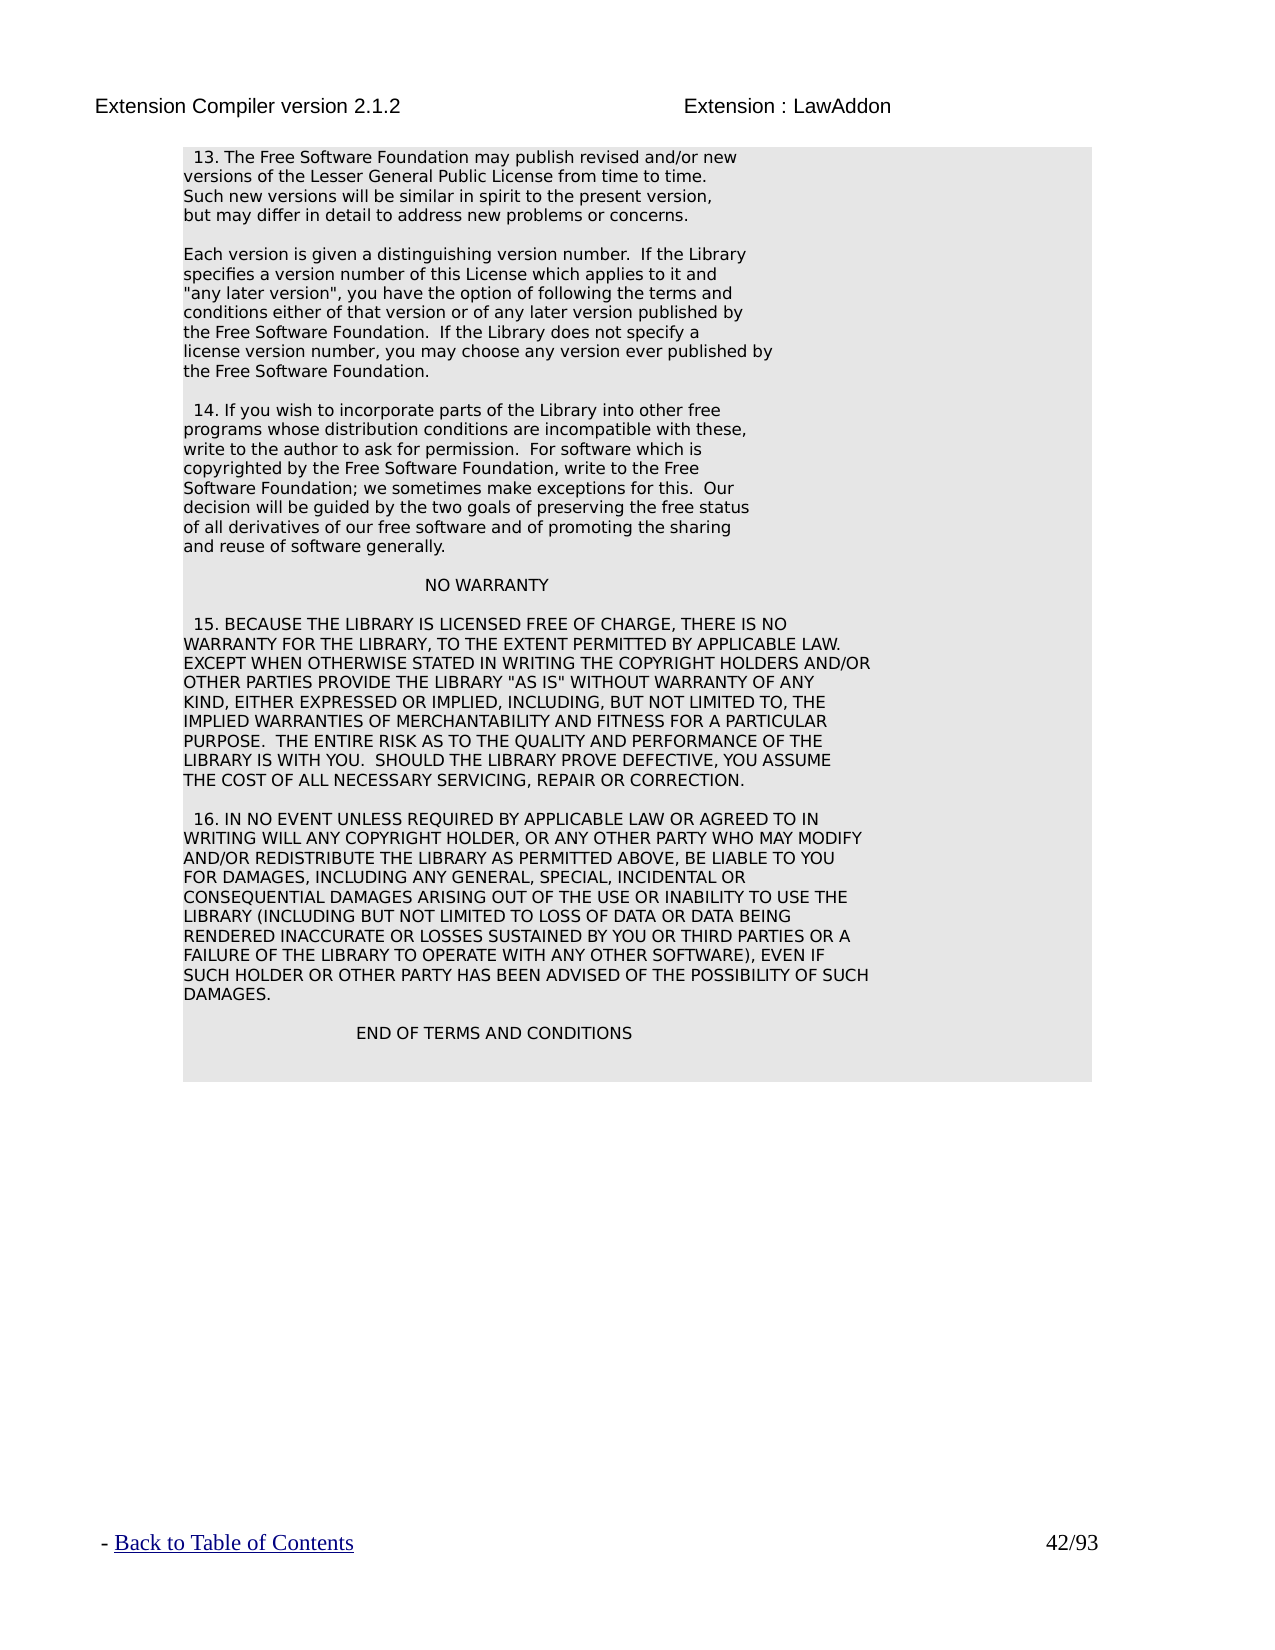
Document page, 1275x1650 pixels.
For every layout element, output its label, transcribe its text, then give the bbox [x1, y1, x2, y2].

text Each version is given a distinguishing version number. If the Library [183, 245, 1092, 264]
text THE COST OF ALL NECESSARY SERVICING, REPAIR OR CORRECTION. [183, 771, 1092, 790]
text decision will be guided by the two goals of preserving the free status [183, 498, 1092, 518]
text OTHER PARTIES PROVIDE THE LIBRARY "AS IS" WITHOUT WARRANTY OF ANY [183, 673, 1092, 693]
text EXCEPT WHEN OTHERWISE STATED IN WRITING THE COPYRIGHT HOLDERS AND/OR [183, 654, 1092, 673]
text write to the author to ask for permission. For software which is [183, 440, 1092, 459]
text programs whose distribution conditions are incompatible with these, [183, 420, 1092, 440]
text FAILURE OF THE LIBRARY TO OPERATE WITH ANY OTHER SOFTWARE), EVEN IF [183, 946, 1092, 966]
text license version number, you may choose any version ever published by [183, 342, 1092, 362]
text and reuse of software generally. [183, 537, 1092, 557]
text conditions either of that version or of any later version published by [183, 303, 1092, 323]
text Software Foundation; we sometimes make exceptions for this. Our [183, 479, 1092, 498]
text Such new versions will be similar in spirit to the present version, [183, 186, 1092, 206]
text 15. BECAUSE THE LIBRARY IS LICENSED FREE OF CHARGE, THERE IS NO [183, 615, 1092, 634]
text FOR DAMAGES, INCLUDING ANY GENERAL, SPECIAL, INCIDENTAL OR [183, 868, 1092, 888]
text KIND, EITHER EXPRESSED OR IMPLIED, INCLUDING, BUT NOT LIMITED TO, THE [183, 693, 1092, 712]
text the Free Software Foundation. If the Library does not specify a [183, 323, 1092, 342]
text of all derivatives of our free software and of promoting the sharing [183, 518, 1092, 537]
text specifies a version number of this License which applies to it and [183, 264, 1092, 284]
text RENDERED INACCURATE OR LOSSES SUSTAINED BY YOU OR THIRD PARTIES OR A [183, 927, 1092, 946]
text copyrighted by the Free Software Foundation, write to the Free [183, 459, 1092, 479]
text END OF TERMS AND CONDITIONS [183, 1024, 1092, 1043]
text WARRANTY FOR THE LIBRARY, TO THE EXTENT PERMITTED BY APPLICABLE LAW. [183, 634, 1092, 654]
text versions of the Lesser General Public License from time to time. [183, 167, 1092, 186]
text PURPOSE. THE ENTIRE RISK AS TO THE QUALITY AND PERFORMANCE OF THE [183, 732, 1092, 751]
text LIBRARY (INCLUDING BUT NOT LIMITED TO LOSS OF DATA OR DATA BEING [183, 907, 1092, 927]
text 14. If you wish to incorporate parts of the Library into other free [183, 401, 1092, 420]
text NO WARRANTY [183, 576, 1092, 596]
text LIBRARY IS WITH YOU. SHOULD THE LIBRARY PROVE DEFECTIVE, YOU ASSUME [183, 751, 1092, 771]
text but may differ in detail to address new problems or concerns. [183, 206, 1092, 225]
text DAMAGES. [183, 985, 1092, 1004]
text the Free Software Foundation. [183, 362, 1092, 381]
text SUCH HOLDER OR OTHER PARTY HAS BEEN ADVISED OF THE POSSIBILITY OF SUCH [183, 966, 1092, 985]
text 16. IN NO EVENT UNLESS REQUIRED BY APPLICABLE LAW OR AGREED TO IN [183, 810, 1092, 829]
text 13. The Free Software Foundation may publish revised and/or new [183, 147, 1092, 167]
text AND/OR REDISTRIBUTE THE LIBRARY AS PERMITTED ABOVE, BE LIABLE TO YOU [183, 849, 1092, 868]
text IMPLIED WARRANTIES OF MERCHANTABILITY AND FITNESS FOR A PARTICULAR [183, 712, 1092, 732]
text WRITING WILL ANY COPYRIGHT HOLDER, OR ANY OTHER PARTY WHO MAY MODIFY [183, 829, 1092, 849]
text "any later version", you have the option of following the terms and [183, 284, 1092, 303]
text CONSEQUENTIAL DAMAGES ARISING OUT OF THE USE OR INABILITY TO USE THE [183, 888, 1092, 907]
